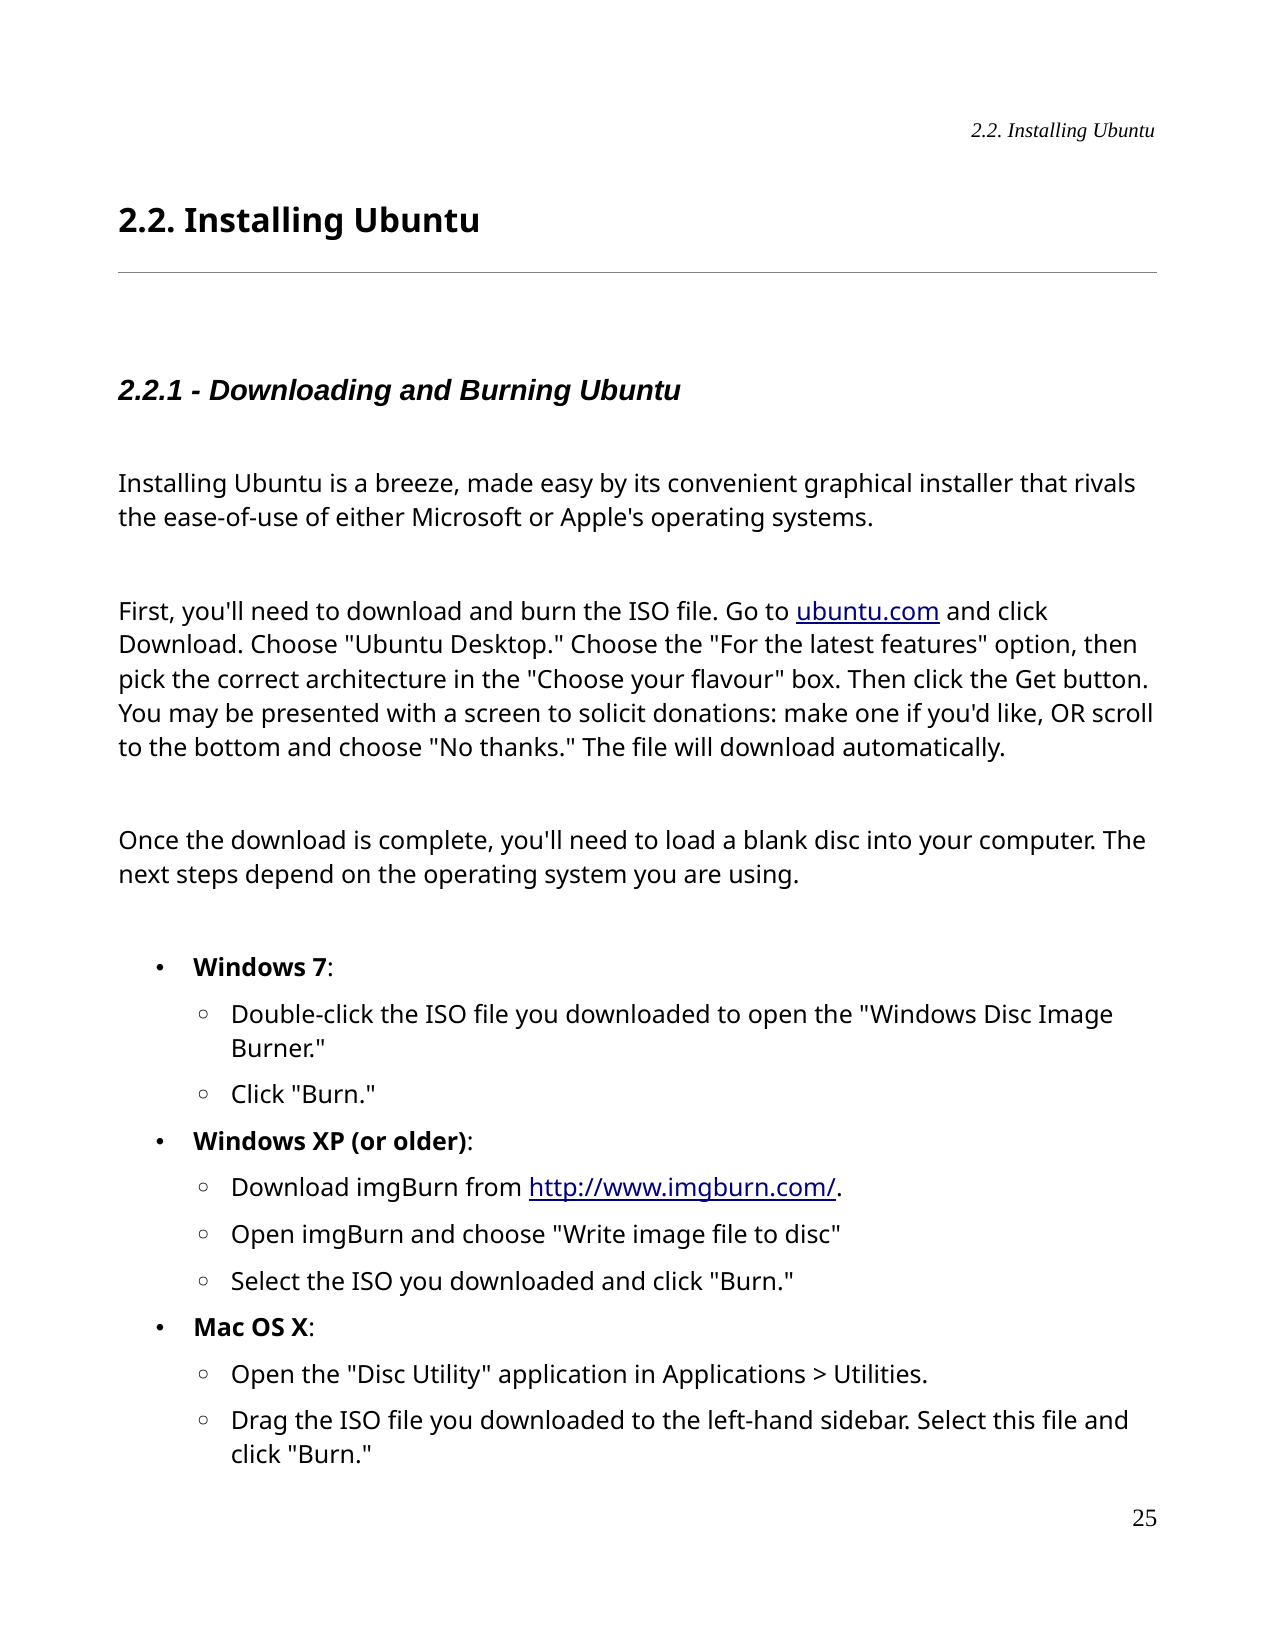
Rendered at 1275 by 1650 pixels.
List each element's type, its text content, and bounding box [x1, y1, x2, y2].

list Drag the ISO file you downloaded to the left-hand sidebar. Select this file and click "Burn." [193, 1403, 1157, 1471]
text Once the download is complete, you'll need to load a blank disc into your computer. The next steps depend on the operating system you are using. [118, 822, 1157, 891]
list Windows XP (or older): [156, 1123, 1157, 1157]
list Mac OS X: [156, 1310, 1157, 1344]
text Installing Ubuntu is a breeze, made easy by its convenient graphical installer that rivals the ease-of-use of either Microsoft or Apple's operating systems. [118, 466, 1157, 534]
list Open imgBurn and choose "Write image file to disc" [193, 1217, 1157, 1251]
subtitle 2.2. Installing Ubuntu [118, 197, 1157, 242]
list Click "Burn." [193, 1077, 1157, 1111]
list Windows 7: [156, 950, 1157, 984]
list Open the "Disc Utility" application in Applications > Utilities. [193, 1356, 1157, 1390]
list Download imgBurn from http://www.imgburn.com/. [193, 1170, 1157, 1204]
list Double-click the ISO file you downloaded to open the "Windows Disc Image Burner." [193, 996, 1157, 1064]
subtitle 2.2.1 - Downloading and Burning Ubuntu [118, 373, 1157, 407]
text First, you'll need to download and burn the ISO file. Go to ubuntu.com and click Download. Choose "Ubuntu Desktop." Choose the "For the latest features" option, then pick the correct architecture in the "Choose your flavour" box. Then click the Get button. You may be presented with a screen to solicit donations: make one if you'd like, OR scroll to the bottom and choose "No thanks." The file will download automatically. [118, 593, 1157, 763]
list Select the ISO you downloaded and click "Burn." [193, 1263, 1157, 1297]
